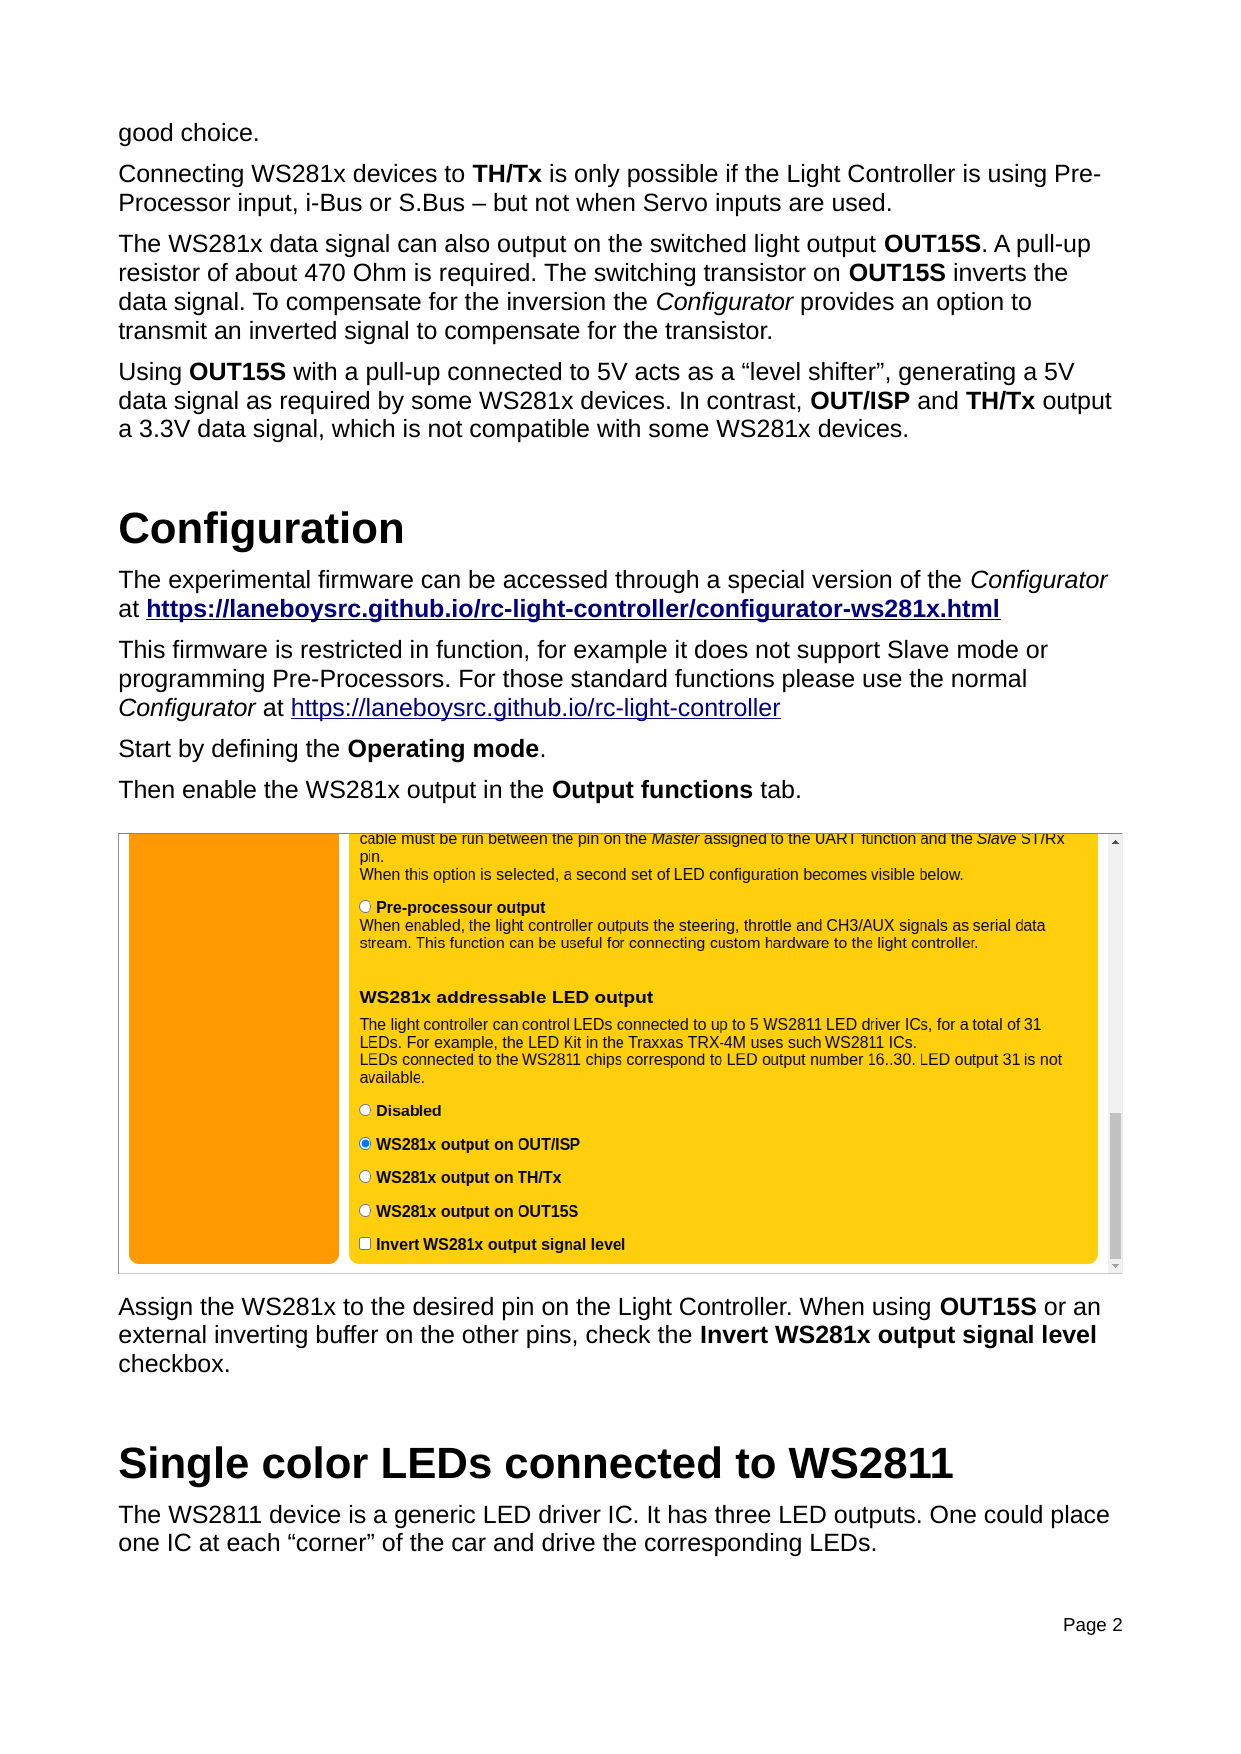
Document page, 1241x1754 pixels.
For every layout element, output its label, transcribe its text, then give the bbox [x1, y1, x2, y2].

picture [118, 833, 1123, 1274]
text The WS2811 device is a generic LED driver IC. It has three LED outputs. One could place one IC at each “corner” of the car and drive the corresponding LEDs. [118, 1500, 1122, 1557]
subtitle Single color LEDs connected to WS2811 [118, 1438, 1122, 1488]
text The WS281x data signal can also output on the switched light output OUT15S. A pull-up resistor of about 470 Ohm is required. The switching transistor on OUT15S inverts the data signal. To compensate for the inversion the Configurator provides an option to transmit an inverted signal to compensate for the transistor. [118, 229, 1122, 344]
text Using OUT15S with a pull-up connected to 5V acts as a “level shifter”, generating a 5V data signal as required by some WS281x devices. In contrast, OUT/ISP and TH/Tx output a 3.3V data signal, which is not compatible with some WS281x devices. [118, 357, 1122, 443]
text [118, 816, 1122, 833]
subtitle Configuration [118, 503, 1122, 553]
text Start by defining the Operating mode. [118, 734, 1122, 762]
text good choice. [118, 118, 1122, 147]
text This firmware is restricted in function, for example it does not support Slave mode or programming Pre-Processors. For those standard functions please use the normal Configurator at https://laneboysrc.github.io/rc-light-controller [118, 635, 1122, 721]
text Connecting WS281x devices to TH/Tx is only possible if the Light Controller is using Pre-Processor input, i-Bus or S.Bus – but not when Servo inputs are used. [118, 159, 1122, 217]
text Assign the WS281x to the desired pin on the Light Controller. When using OUT15S or an external inverting buffer on the other pins, check the Invert WS281x output signal level checkbox. [118, 1274, 1122, 1378]
text The experimental firmware can be accessed through a special version of the Configurator at https://laneboysrc.github.io/rc-light-controller/configurator-ws281x.html [118, 565, 1122, 622]
text Then enable the WS281x output in the Output functions tab. [118, 775, 1122, 804]
